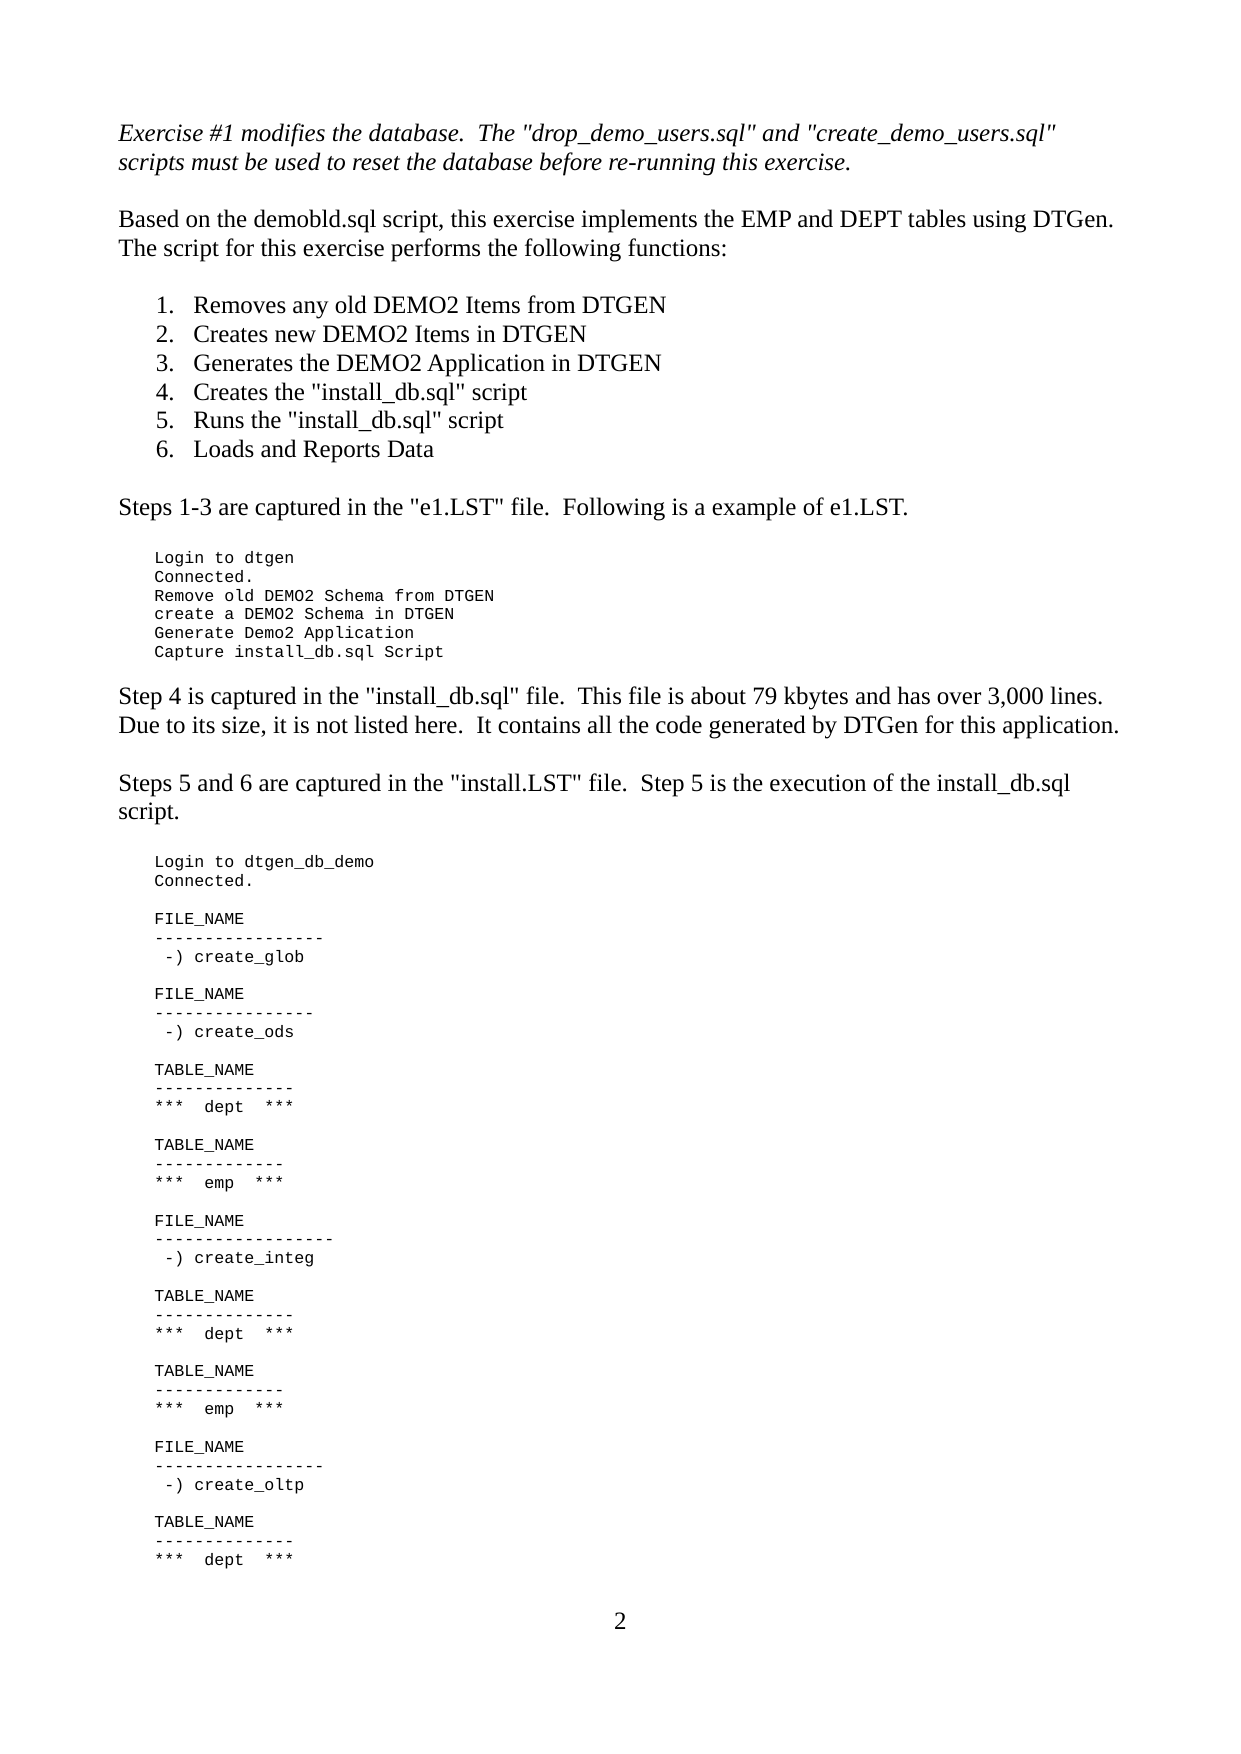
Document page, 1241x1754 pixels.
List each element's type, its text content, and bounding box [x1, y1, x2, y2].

text FILE_NAME [154, 1212, 1086, 1231]
list Creates the "install_db.sql" script [156, 377, 1122, 406]
text ------------- [154, 1382, 1086, 1401]
text *** emp *** [154, 1401, 1086, 1419]
list Removes any old DEMO2 Items from DTGEN [156, 291, 1122, 319]
text -------------- [154, 1306, 1086, 1325]
text Exercise #1 modifies the database. The "drop_demo_users.sql" and "create_demo_users.sql" scripts must be used to reset the database before re-running this exercise. [118, 118, 1122, 176]
text TABLE_NAME [154, 1514, 1086, 1533]
text -------------- [154, 1533, 1086, 1551]
text *** emp *** [154, 1174, 1086, 1193]
text Login to dtgen_db_demo [154, 854, 1086, 873]
text -) create_glob [154, 948, 1086, 967]
text Generate Demo2 Application [154, 625, 1086, 644]
text Login to dtgen [154, 549, 1086, 568]
text *** dept *** [154, 1099, 1086, 1118]
text Connected. [154, 873, 1086, 892]
text ----------------- [154, 929, 1086, 948]
text TABLE_NAME [154, 1137, 1086, 1156]
text *** dept *** [154, 1551, 1086, 1570]
text TABLE_NAME [154, 1287, 1086, 1306]
text Capture install_db.sql Script [154, 644, 1086, 662]
text ------------------ [154, 1231, 1086, 1250]
list Runs the "install_db.sql" script [156, 406, 1122, 434]
text Connected. [154, 568, 1086, 587]
text Based on the demobld.sql script, this exercise implements the EMP and DEPT tables using DTGen. The script for this exercise performs the following functions: [118, 204, 1122, 262]
list Creates new DEMO2 Items in DTGEN [156, 319, 1122, 348]
list Loads and Reports Data [156, 434, 1122, 463]
text -------------- [154, 1080, 1086, 1099]
text -) create_ods [154, 1023, 1086, 1042]
text ------------- [154, 1156, 1086, 1174]
text Step 4 is captured in the "install_db.sql" file. This file is about 79 kbytes and has over 3,000 lines. Due to its size, it is not listed here. It contains all the code generated by DTGen for this application. [118, 681, 1122, 739]
text Steps 1-3 are captured in the "e1.LST" file. Following is a example of e1.LST. [118, 492, 1122, 521]
text FILE_NAME [154, 910, 1086, 929]
text ----------------- [154, 1457, 1086, 1476]
text FILE_NAME [154, 986, 1086, 1005]
text TABLE_NAME [154, 1061, 1086, 1080]
list Generates the DEMO2 Application in DTGEN [156, 348, 1122, 377]
text create a DEMO2 Schema in DTGEN [154, 606, 1086, 625]
text FILE_NAME [154, 1438, 1086, 1457]
text -) create_oltp [154, 1476, 1086, 1495]
text *** dept *** [154, 1325, 1086, 1344]
text ---------------- [154, 1005, 1086, 1023]
text TABLE_NAME [154, 1363, 1086, 1382]
text Remove old DEMO2 Schema from DTGEN [154, 587, 1086, 606]
text -) create_integ [154, 1250, 1086, 1269]
text Steps 5 and 6 are captured in the "install.LST" file. Step 5 is the execution of the install_db.sql script. [118, 768, 1122, 825]
